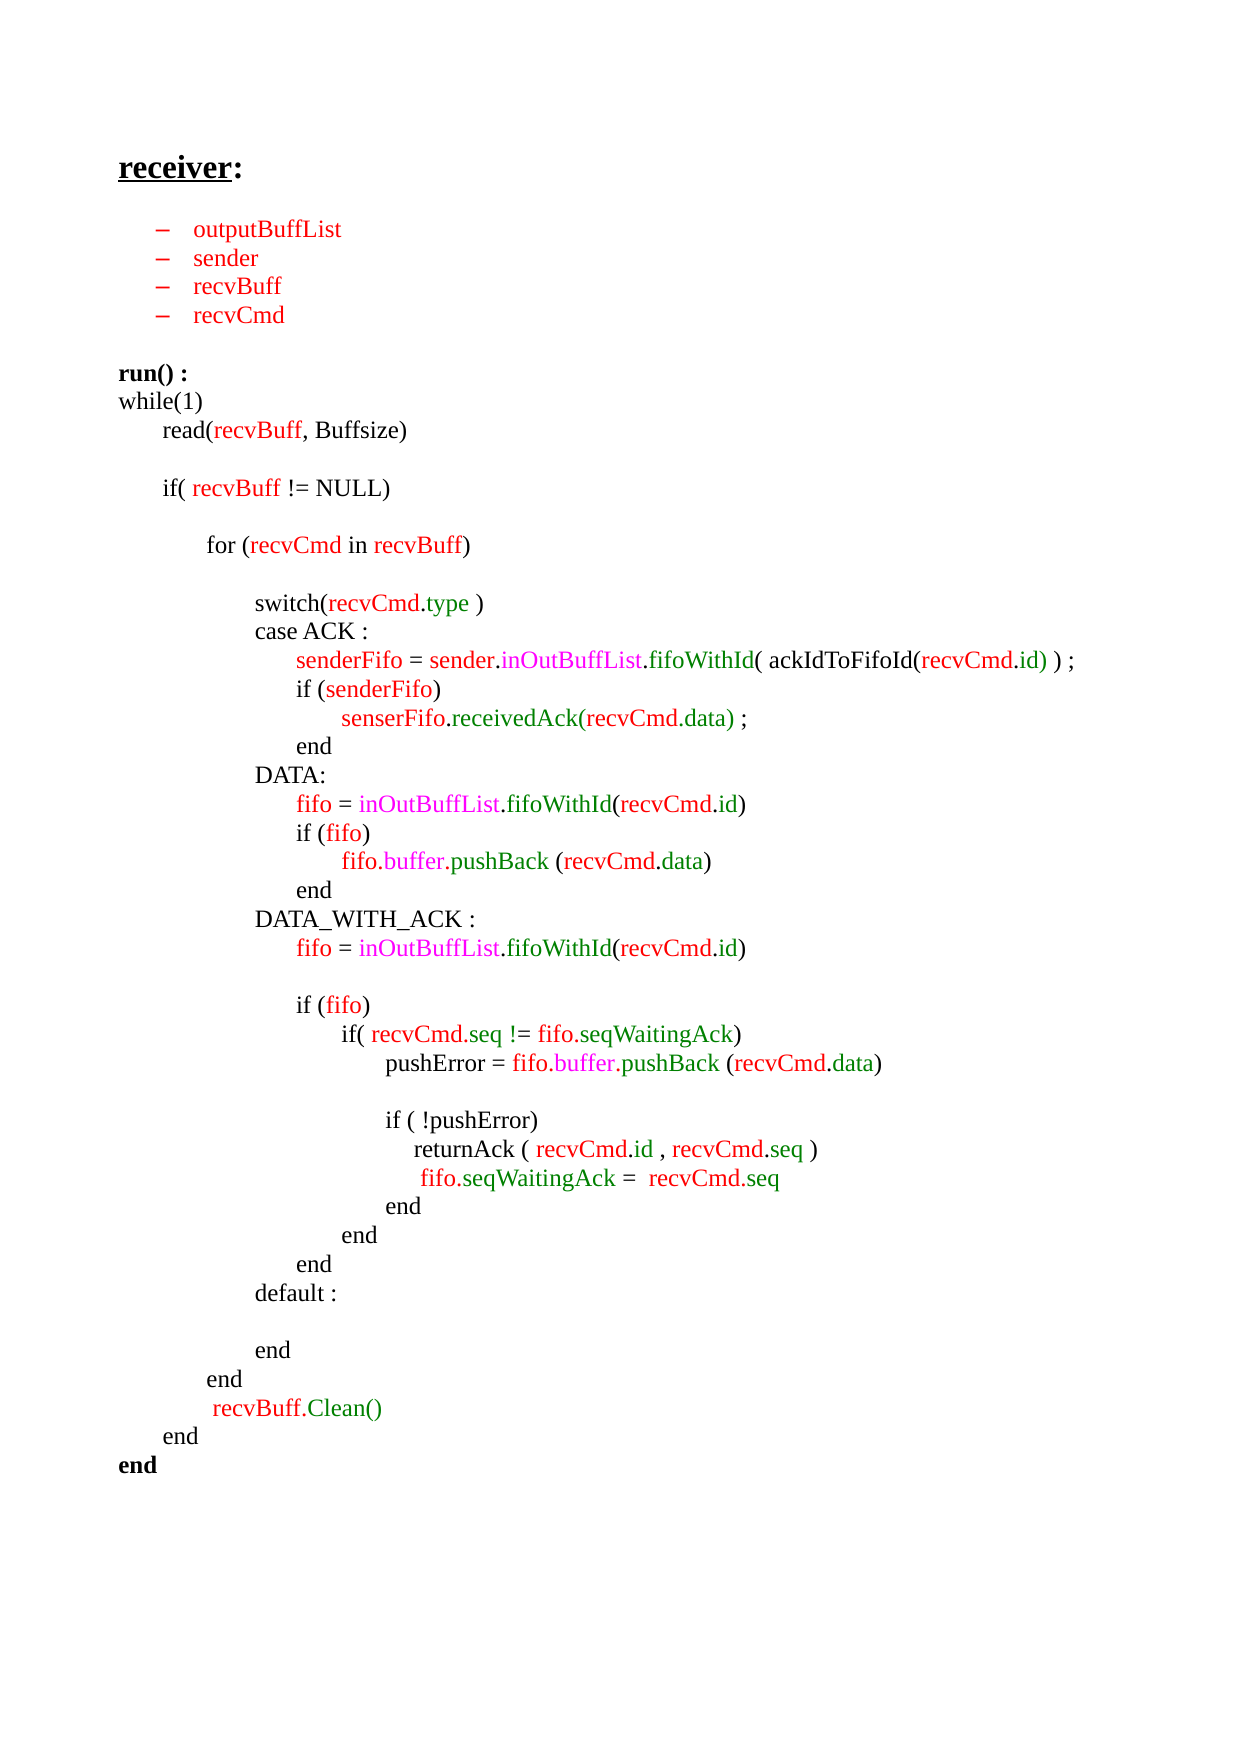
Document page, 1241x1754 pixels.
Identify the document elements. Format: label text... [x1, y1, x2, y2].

text if (senderFifo) [118, 674, 1122, 703]
text senserFifo.receivedAck(recvCmd.data) ; [118, 703, 1122, 731]
text end [118, 875, 1122, 904]
text end [118, 1421, 1122, 1450]
text fifo = inOutBuffList.fifoWithId(recvCmd.id) [118, 933, 1122, 961]
text end [118, 1191, 1122, 1220]
text end [118, 731, 1122, 760]
text for (recvCmd in recvBuff) [118, 530, 1122, 559]
text fifo = inOutBuffList.fifoWithId(recvCmd.id) [118, 789, 1122, 818]
text recvBuff.Clean() [118, 1393, 1122, 1421]
text fifo.seqWaitingAck = recvCmd.seq [118, 1163, 1122, 1191]
text if (fifo) [118, 990, 1122, 1019]
list outputBuffList [156, 214, 1122, 243]
text receiver: [118, 147, 1122, 185]
text if( recvCmd.seq != fifo.seqWaitingAck) [118, 1019, 1122, 1048]
text fifo.buffer.pushBack (recvCmd.data) [118, 846, 1122, 875]
text if( recvBuff != NULL) [118, 473, 1122, 501]
text switch(recvCmd.type ) [118, 588, 1122, 616]
text returnAck ( recvCmd.id , recvCmd.seq ) [118, 1134, 1122, 1163]
text end [118, 1220, 1122, 1249]
text end [118, 1249, 1122, 1278]
text DATA_WITH_ACK : [118, 904, 1122, 933]
list recvBuff [156, 271, 1122, 300]
text senderFifo = sender.inOutBuffList.fifoWithId( ackIdToFifoId(recvCmd.id) ) ; [118, 645, 1122, 674]
text end [118, 1364, 1122, 1393]
text if (fifo) [118, 818, 1122, 846]
text end [118, 1335, 1122, 1364]
text read(recvBuff, Buffsize) [118, 415, 1122, 444]
list recvCmd [156, 300, 1122, 329]
text while(1) [118, 386, 1122, 415]
text end [118, 1450, 1122, 1479]
text if ( !pushError) [118, 1105, 1122, 1134]
text run() : [118, 358, 1122, 386]
text case ACK : [118, 616, 1122, 645]
text DATA: [118, 760, 1122, 789]
list sender [156, 243, 1122, 271]
text pushError = fifo.buffer.pushBack (recvCmd.data) [118, 1048, 1122, 1076]
text default : [118, 1278, 1122, 1306]
